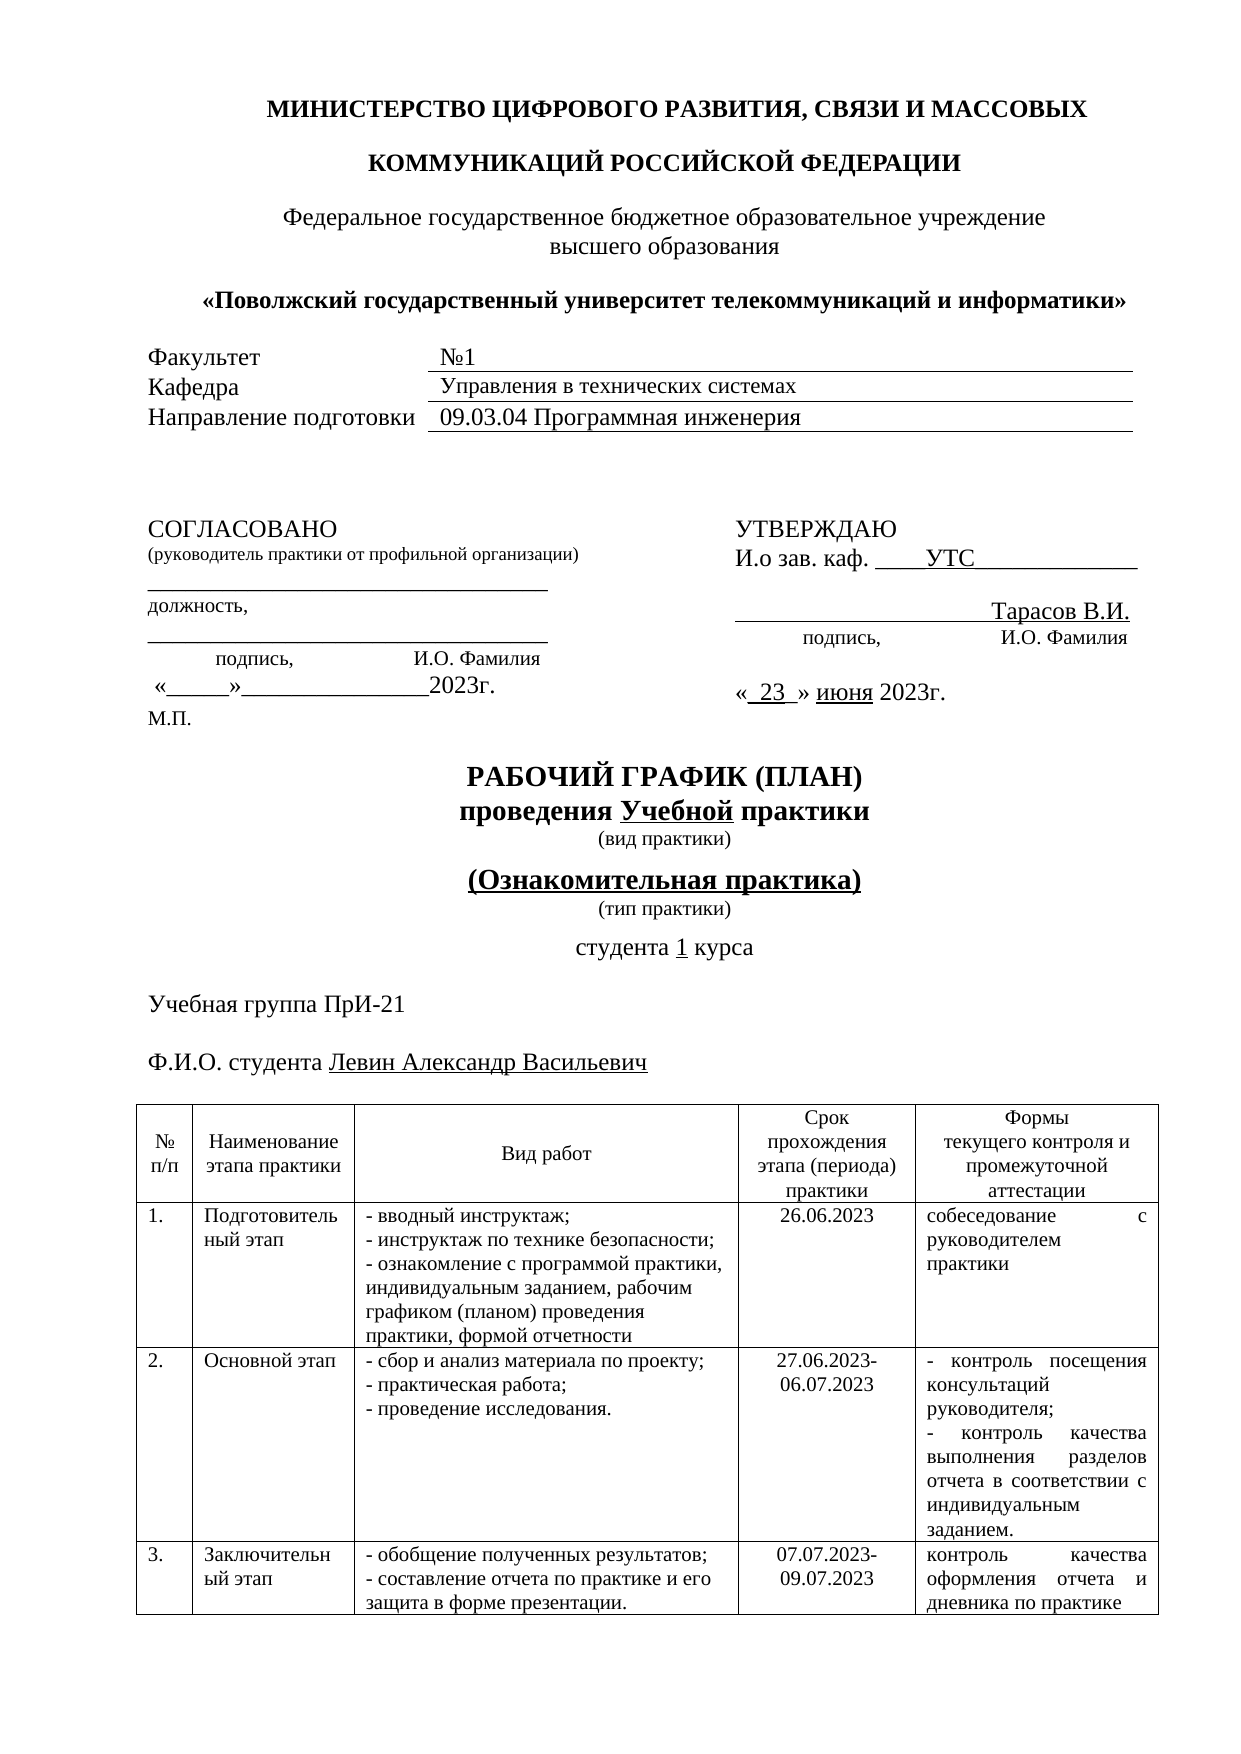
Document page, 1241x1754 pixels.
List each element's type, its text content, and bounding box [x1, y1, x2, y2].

title высшего образования [148, 231, 1181, 260]
table_cell 27.06.2023-06.07.2023 [739, 1348, 915, 1541]
text РАБОЧИЙ ГРАФИК (ПЛАН) [148, 759, 1181, 793]
table_header № п/п [137, 1105, 192, 1202]
table_header Формы текущего контроля и промежуточной аттестации [916, 1105, 1158, 1202]
table_cell 07.07.2023-09.07.2023 [739, 1542, 915, 1614]
text Ф.И.О. студента Левин Александр Васильевич [148, 1047, 1181, 1076]
table_cell [137, 1348, 192, 1541]
table_cell - сбор и анализ материала по проекту; - практическая работа; - проведение исследования. [355, 1348, 738, 1541]
table_header Вид работ [355, 1105, 738, 1202]
text (тип практики) [148, 896, 1181, 920]
table_header УТВЕРЖДАЮ И.о зав. каф. ____УТС_____________ Тарасов В.И. подпись, И.О. Фамилия «_23_» июня 2023г. [724, 514, 1167, 706]
text проведения Учебной практики [148, 793, 1181, 826]
table_cell Кафедра [136, 371, 428, 401]
title КОММУНИКАЦИЙ РОССИЙСКОЙ ФЕДЕРАЦИИ [148, 148, 1181, 177]
table_cell - обобщение полученных результатов; - составление отчета по практике и его защита в форме презентации. [355, 1542, 738, 1614]
table_header СОГЛАСОВАНО (руководитель практики от профильной организации) ________________________________ должность, ________________________________ подпись, И.О. Фамилия «_____»_______________2023г. [136, 514, 620, 706]
title «Поволжский государственный университет телекоммуникаций и информатики» [148, 285, 1181, 314]
text М.П. [148, 706, 1181, 730]
table_header Наименование этапа практики [193, 1105, 354, 1202]
table_header [620, 514, 724, 706]
text студента 1 курса [148, 932, 1181, 961]
text (вид практики) [148, 826, 1181, 850]
table_header Срок прохождения этапа (периода) практики [739, 1105, 915, 1202]
text Учебная группа ПрИ-21 [148, 989, 1181, 1018]
table_cell контроль качества оформления отчета и дневника по практике [916, 1542, 1158, 1614]
text МИНИСТЕРСТВО ЦИФРОВОГО РАЗВИТИЯ, СВЯЗИ И МАССОВЫХ [148, 94, 1181, 123]
table_cell 26.06.2023 [739, 1203, 915, 1347]
table_header Факультет [136, 342, 428, 371]
table_cell Заключительный этап [193, 1542, 354, 1614]
table_cell Направление подготовки [136, 401, 428, 431]
table_cell Подготовительный этап [193, 1203, 354, 1347]
table_cell Управления в технических системах [428, 372, 1133, 401]
table_cell - вводный инструктаж; - инструктаж по технике безопасности; - ознакомление с программой практики, индивидуальным заданием, рабочим графиком (планом) проведения практики, формой отчетности [355, 1203, 738, 1347]
table_cell [137, 1542, 192, 1614]
table_cell Основной этап [193, 1348, 354, 1541]
table_header №1 [428, 342, 1133, 371]
table_cell [137, 1203, 192, 1347]
title Федеральное государственное бюджетное образовательное учреждение [148, 202, 1181, 231]
table_cell - контроль посещения консультаций руководителя; - контроль качества выполнения разделов отчета в соответствии с индивидуальным заданием. [916, 1348, 1158, 1541]
table_cell 09.03.04 Программная инженерия [428, 402, 1133, 431]
text (Ознакомительная практика) [148, 862, 1181, 896]
table_cell собеседование с руководителем практики [916, 1203, 1158, 1347]
